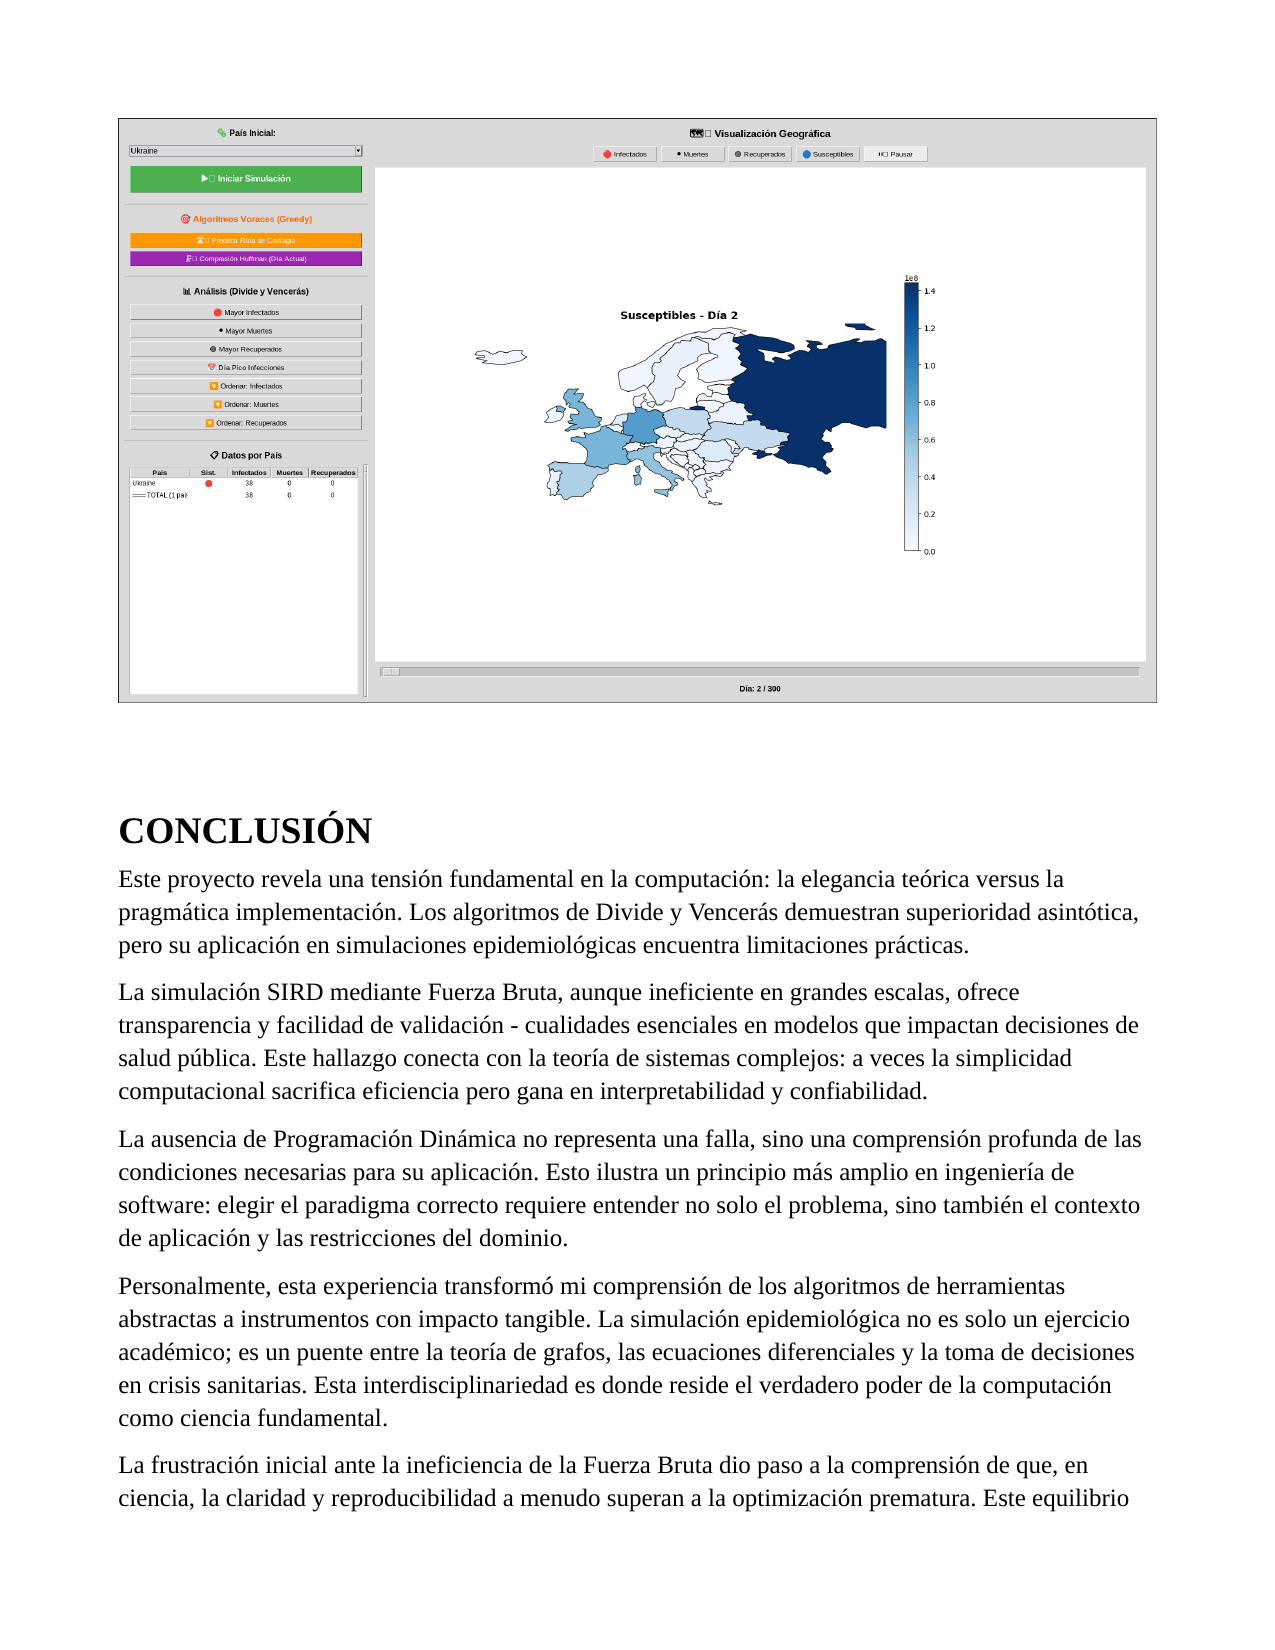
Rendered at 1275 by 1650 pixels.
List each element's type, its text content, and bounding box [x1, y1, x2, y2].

picture [118, 118, 1157, 703]
subtitle CONCLUSIÓN [118, 808, 1157, 851]
text Personalmente, esta experiencia transformó mi comprensión de los algoritmos de herramientas abstractas a instrumentos con impacto tangible. La simulación epidemiológica no es solo un ejercicio académico; es un puente entre la teoría de grafos, las ecuaciones diferenciales y la toma de decisiones en crisis sanitarias. Esta interdisciplinariedad es donde reside el verdadero poder de la computación como ciencia fundamental. [118, 1271, 1157, 1432]
text La frustración inicial ante la ineficiencia de la Fuerza Bruta dio paso a la comprensión de que, en ciencia, la claridad y reproducibilidad a menudo superan a la optimización prematura. Este equilibrio [118, 1450, 1157, 1512]
text La ausencia de Programación Dinámica no representa una falla, sino una comprensión profunda de las condiciones necesarias para su aplicación. Esto ilustra un principio más amplio en ingeniería de software: elegir el paradigma correcto requiere entender no solo el problema, sino también el contexto de aplicación y las restricciones del dominio. [118, 1124, 1157, 1252]
text Este proyecto revela una tensión fundamental en la computación: la elegancia teórica versus la pragmática implementación. Los algoritmos de Divide y Vencerás demuestran superioridad asintótica, pero su aplicación en simulaciones epidemiológicas encuentra limitaciones prácticas. [118, 864, 1157, 958]
text La simulación SIRD mediante Fuerza Bruta, aunque ineficiente en grandes escalas, ofrece transparencia y facilidad de validación - cualidades esenciales en modelos que impactan decisiones de salud pública. Este hallazgo conecta con la teoría de sistemas complejos: a veces la simplicidad computacional sacrifica eficiencia pero gana en interpretabilidad y confiabilidad. [118, 977, 1157, 1105]
